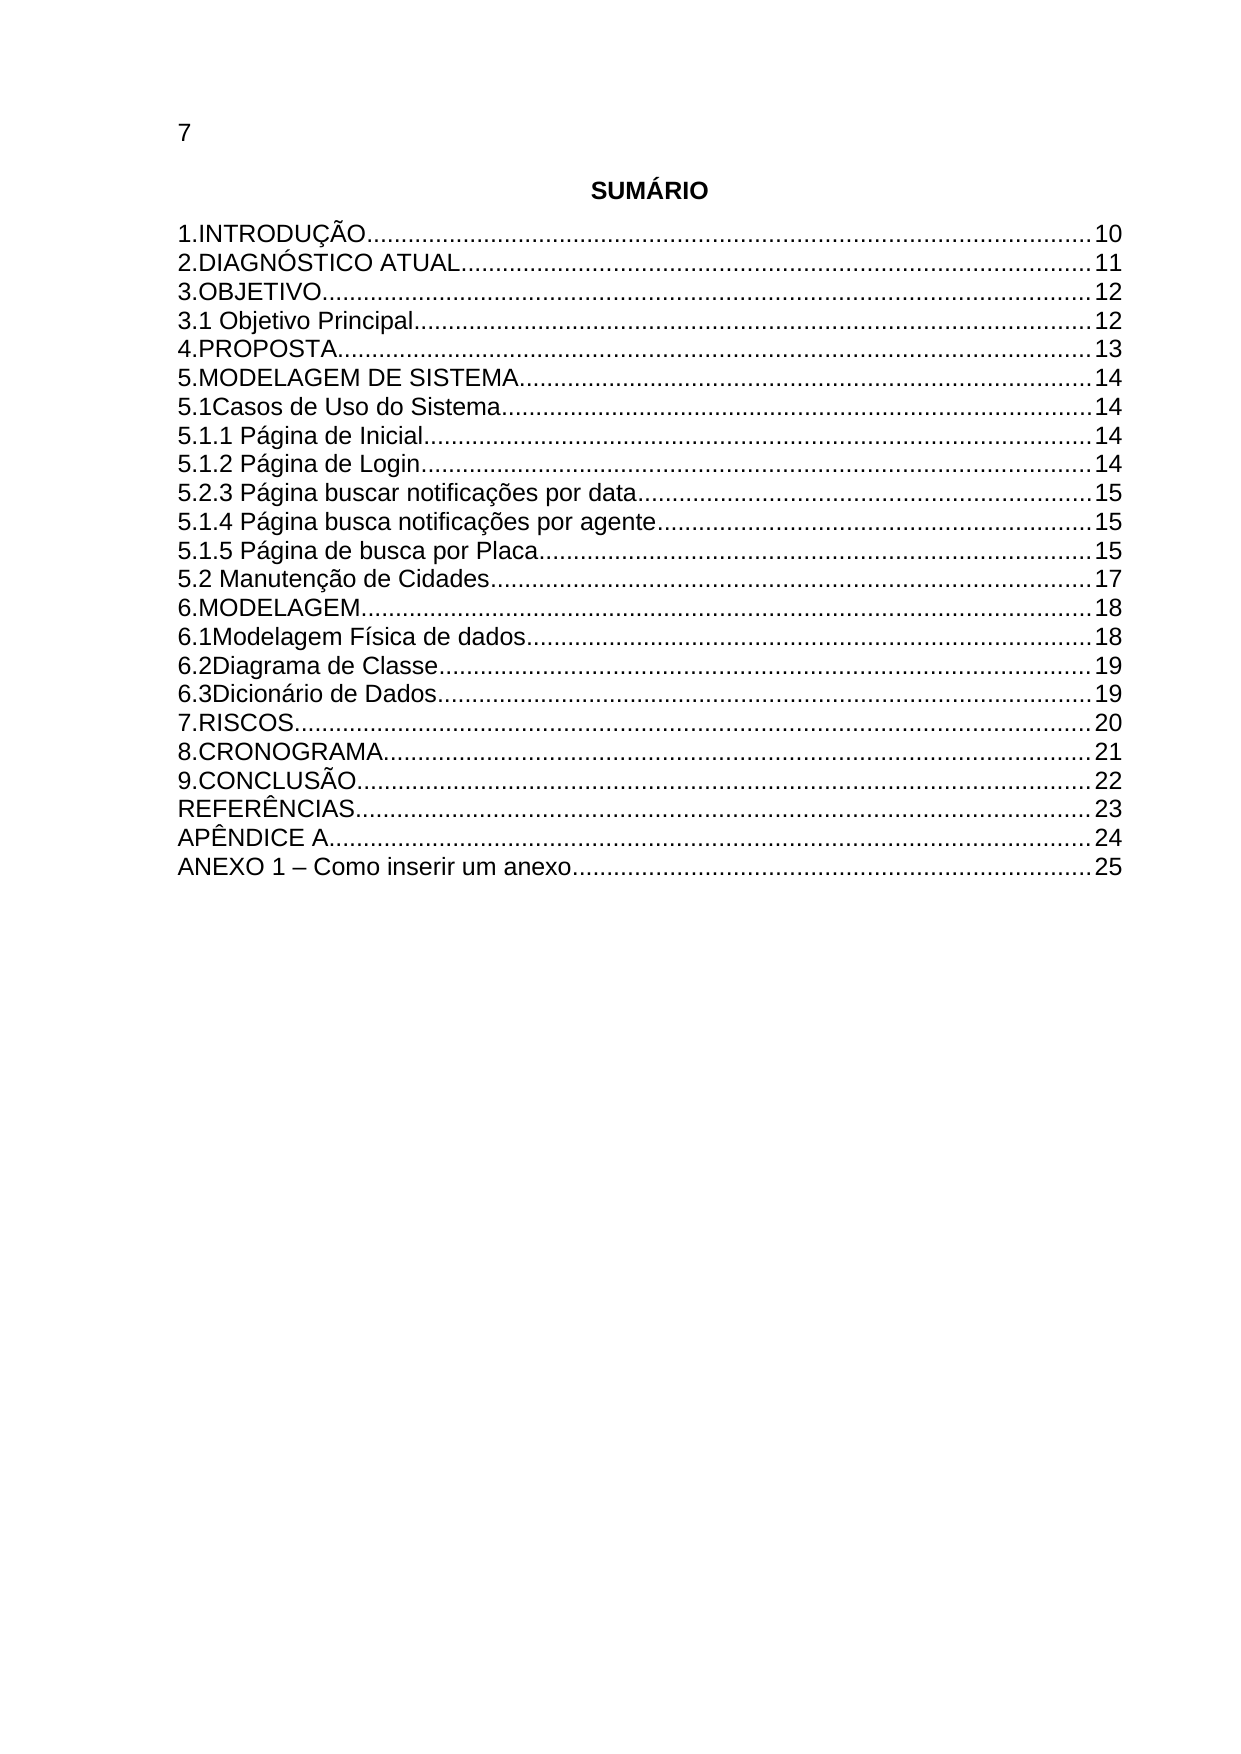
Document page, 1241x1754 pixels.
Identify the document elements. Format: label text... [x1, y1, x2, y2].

text 6.2Diagrama de Classe 19 [177, 651, 1122, 679]
text 4.PROPOSTA 13 [177, 334, 1122, 363]
text SUMÁRIO [177, 176, 1122, 205]
text 3.1 Objetivo Principal 12 [177, 306, 1122, 334]
text 5.1Casos de Uso do Sistema 14 [177, 392, 1122, 421]
text 3.OBJETIVO 12 [177, 277, 1122, 306]
text 5.1.4 Página busca notificações por agente 15 [177, 507, 1122, 536]
text 9.CONCLUSÃO 22 [177, 766, 1122, 794]
text 1.INTRODUÇÃO 10 [177, 219, 1122, 248]
text 5.1.2 Página de Login 14 [177, 449, 1122, 478]
text 5.2.3 Página buscar notificações por data 15 [177, 478, 1122, 507]
text ANEXO 1 – Como inserir um anexo 25 [177, 852, 1122, 881]
text 5.MODELAGEM DE SISTEMA 14 [177, 363, 1122, 392]
text REFERÊNCIAS 23 [177, 794, 1122, 823]
text 2.DIAGNÓSTICO ATUAL 11 [177, 248, 1122, 277]
text 6.3Dicionário de Dados 19 [177, 679, 1122, 708]
text 7.RISCOS 20 [177, 708, 1122, 737]
text 8.CRONOGRAMA 21 [177, 737, 1122, 766]
text 5.2 Manutenção de Cidades 17 [177, 564, 1122, 593]
text 5.1.1 Página de Inicial 14 [177, 421, 1122, 449]
text APÊNDICE A 24 [177, 823, 1122, 852]
text 5.1.5 Página de busca por Placa 15 [177, 536, 1122, 564]
text 6.1Modelagem Física de dados 18 [177, 622, 1122, 651]
text 6.MODELAGEM 18 [177, 593, 1122, 622]
